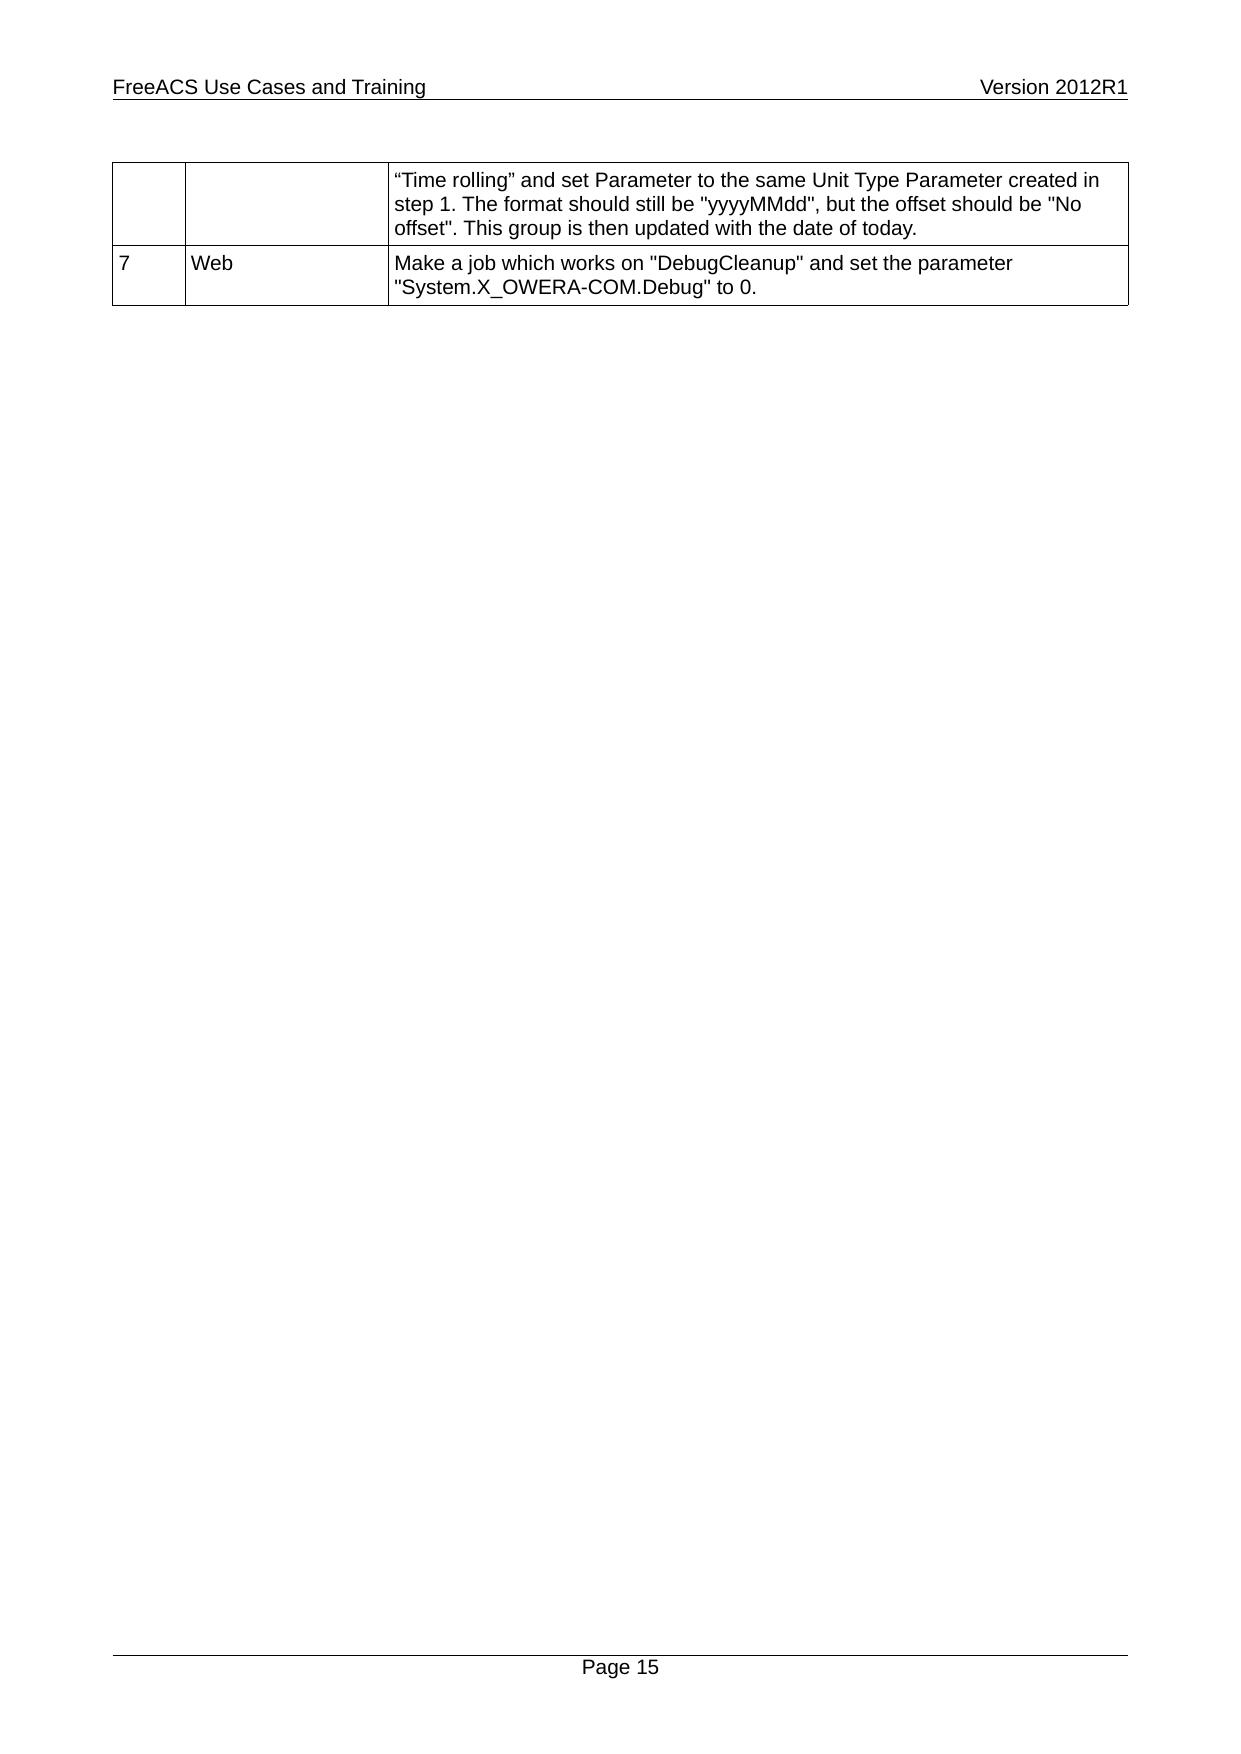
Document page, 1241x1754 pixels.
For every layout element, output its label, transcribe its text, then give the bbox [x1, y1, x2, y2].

table_cell Web [186, 246, 388, 305]
table_cell [113, 163, 185, 245]
table_cell Make a job which works on "DebugCleanup" and set the parameter "System.X_OWERA-COM.Debug" to 0. [389, 246, 1128, 305]
table_cell [186, 163, 388, 245]
table_cell 7 [113, 246, 185, 305]
table_cell “Time rolling” and set Parameter to the same Unit Type Parameter created in step 1. The format should still be "yyyyMMdd", but the offset should be "No offset". This group is then updated with the date of today. [389, 163, 1128, 245]
